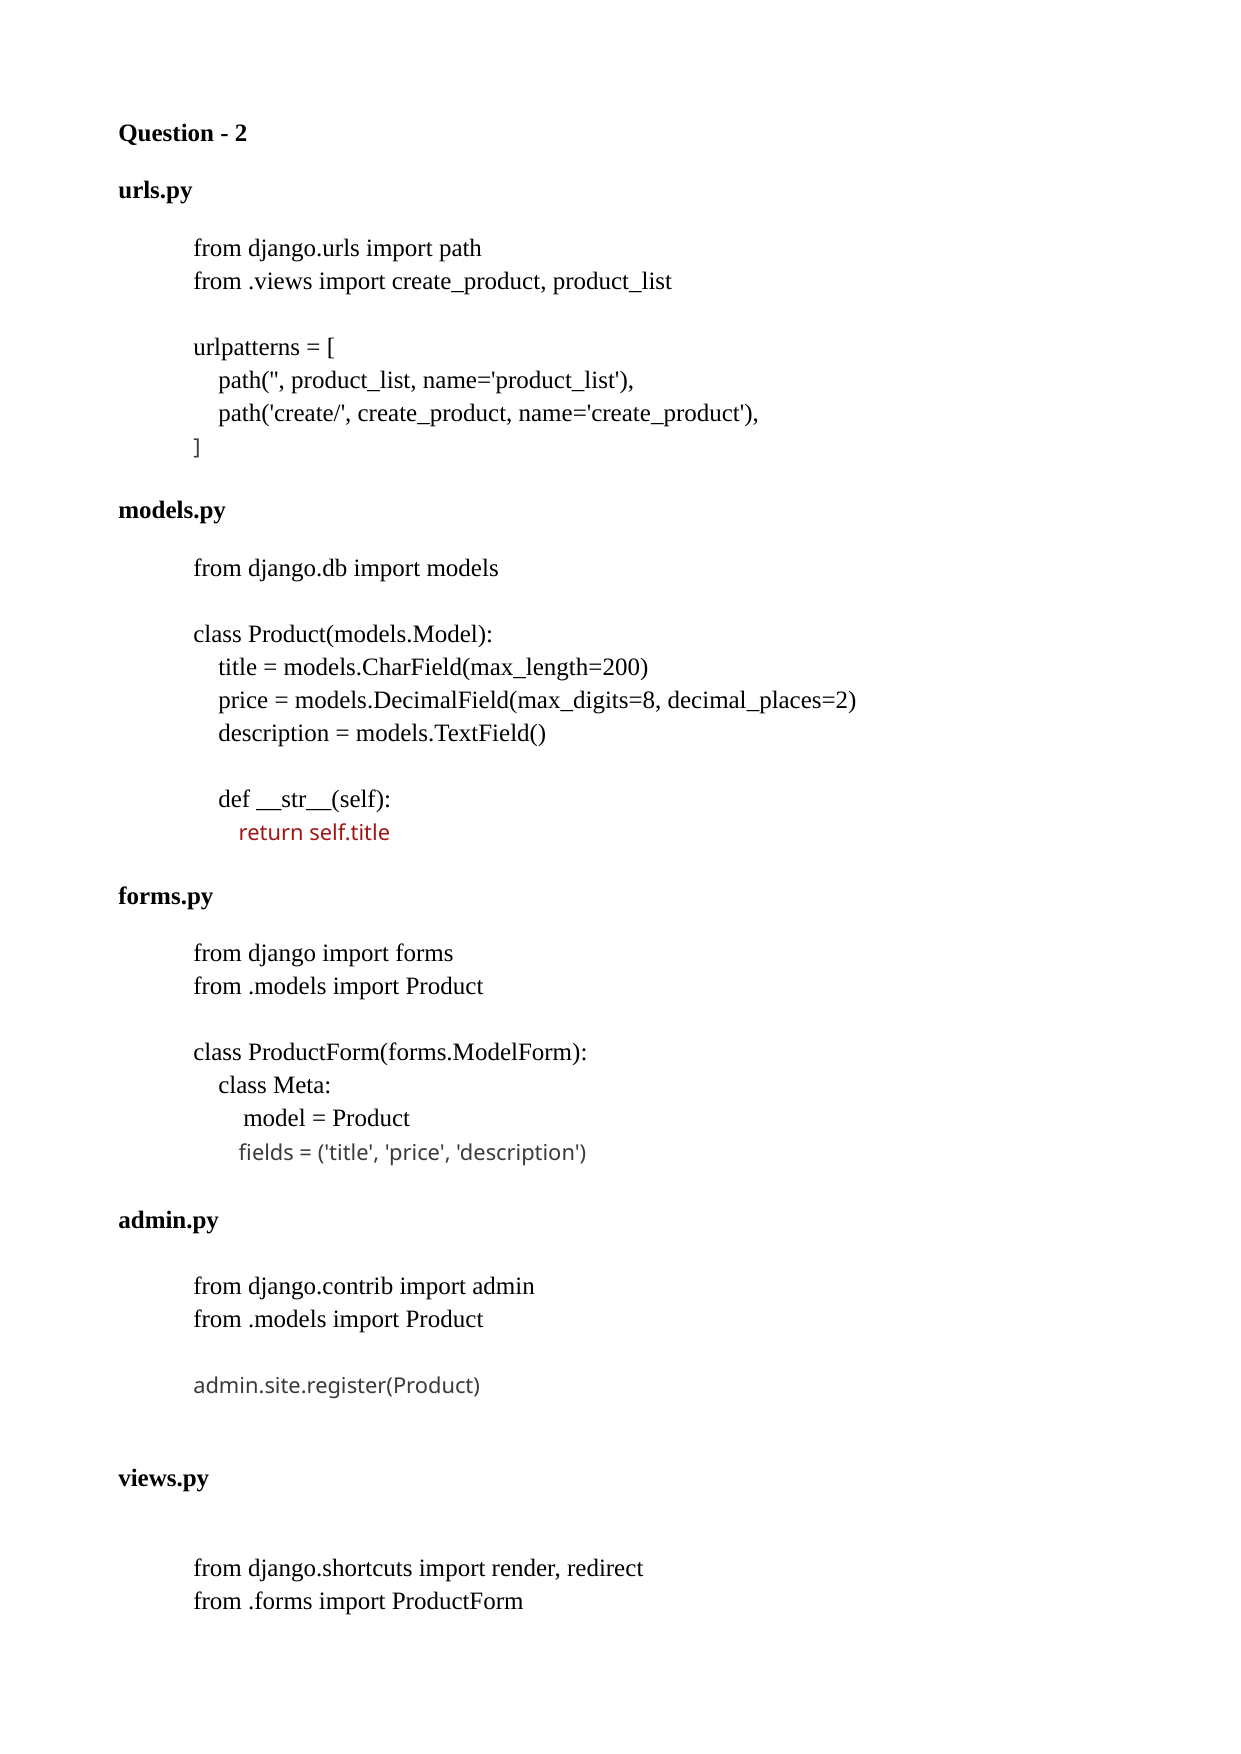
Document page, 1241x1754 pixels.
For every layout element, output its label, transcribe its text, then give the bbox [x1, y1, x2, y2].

text urlpatterns = [ [193, 332, 1122, 361]
text price = models.DecimalField(max_digits=8, decimal_places=2) [193, 685, 1122, 713]
text title = models.CharField(max_length=200) [193, 652, 1122, 681]
text model = Product [193, 1103, 1122, 1132]
text from .forms import ProductForm [193, 1586, 1122, 1615]
text from django.db import models [193, 553, 1122, 581]
text def __str__(self): [193, 784, 1122, 813]
text admin.site.register(Product) [193, 1370, 1122, 1400]
text views.py [118, 1463, 1122, 1491]
text class Meta: [193, 1070, 1122, 1099]
text fields = ('title', 'price', 'description') [193, 1136, 1122, 1166]
text class Product(models.Model): [193, 619, 1122, 647]
text from django.urls import path [193, 233, 1122, 262]
text ] [193, 431, 1122, 461]
text path('', product_list, name='product_list'), [193, 365, 1122, 394]
text description = models.TextField() [193, 718, 1122, 747]
text path('create/', create_product, name='create_product'), [193, 398, 1122, 427]
text return self.title [193, 817, 1122, 847]
text Question - 2 [118, 118, 1122, 147]
text from django.shortcuts import render, redirect [193, 1553, 1122, 1582]
text from django.contrib import admin [193, 1271, 1122, 1299]
text class ProductForm(forms.ModelForm): [193, 1037, 1122, 1066]
text from .models import Product [193, 971, 1122, 1000]
text admin.py [118, 1205, 1122, 1233]
text forms.py [118, 881, 1122, 909]
text urls.py [118, 176, 1122, 204]
text from django import forms [193, 938, 1122, 967]
text from .models import Product [193, 1304, 1122, 1333]
text from .views import create_product, product_list [193, 266, 1122, 295]
text models.py [118, 495, 1122, 524]
